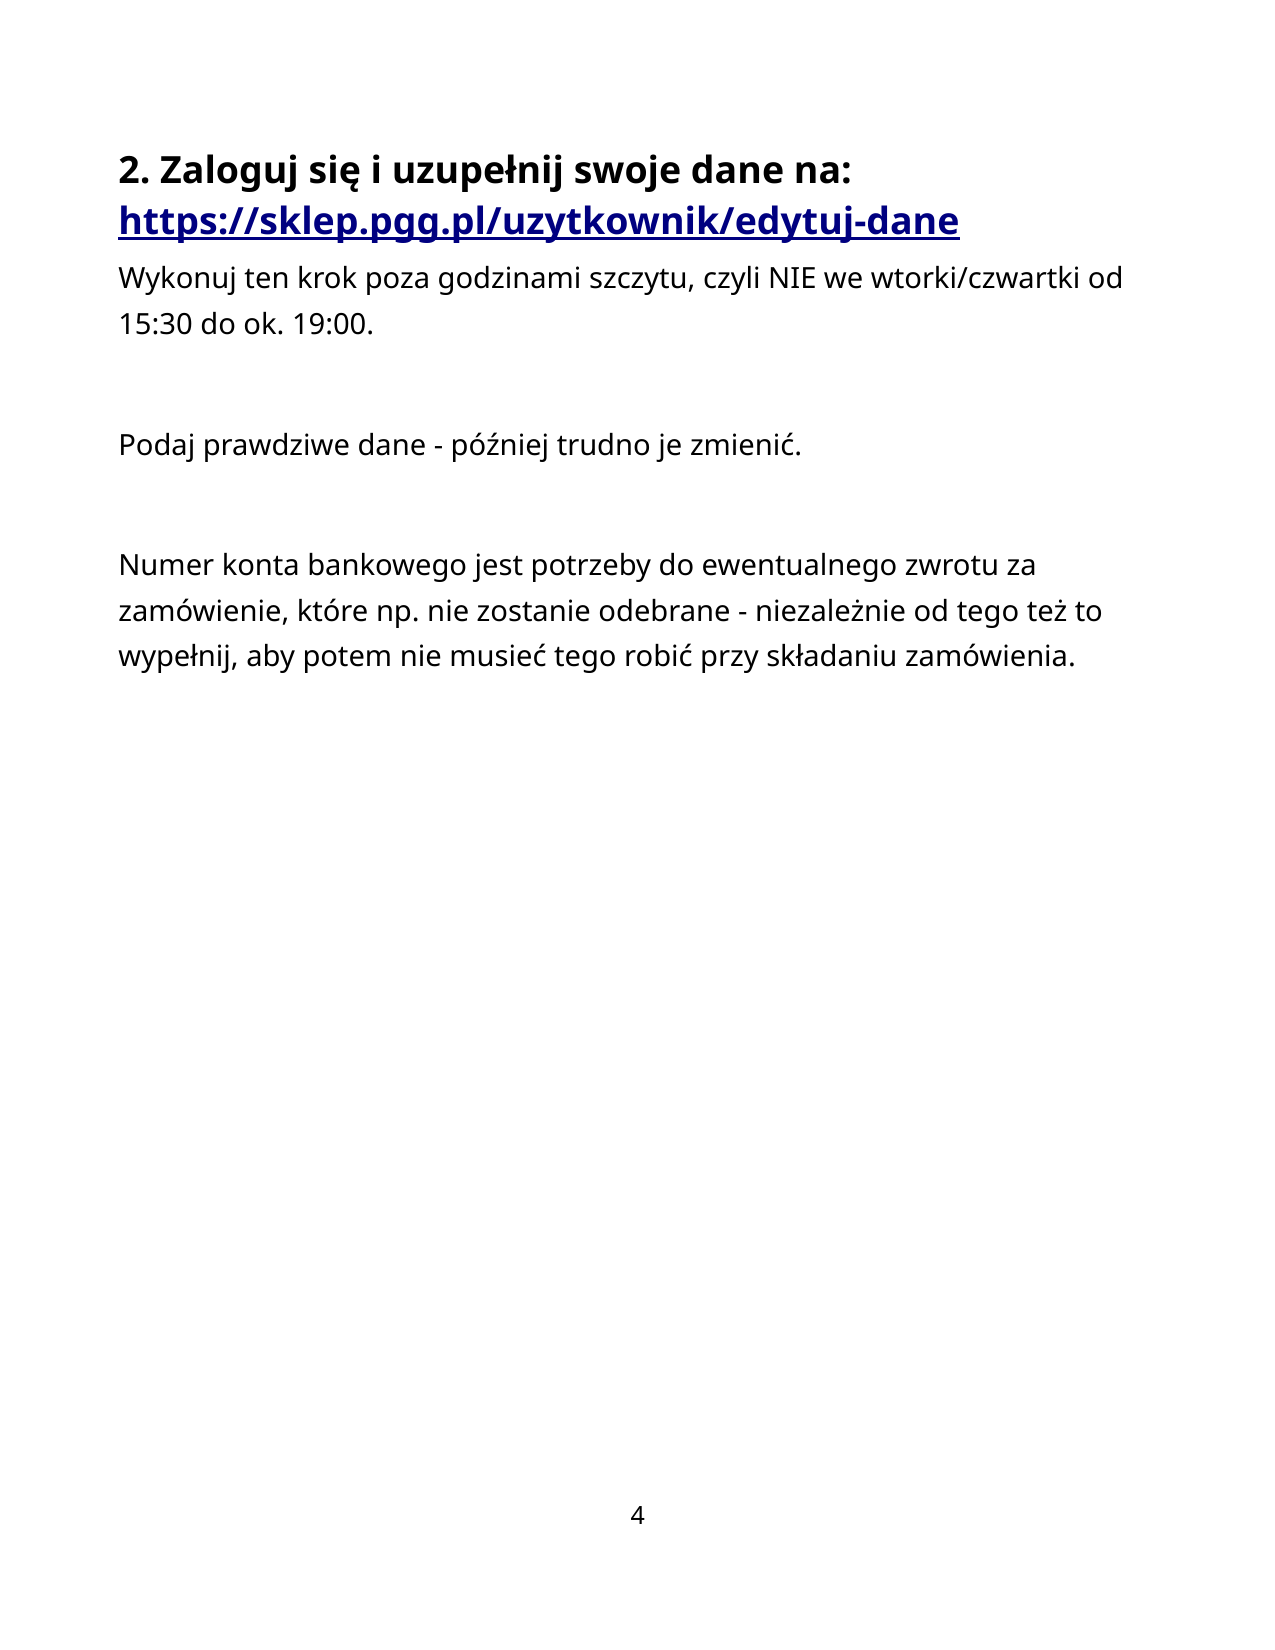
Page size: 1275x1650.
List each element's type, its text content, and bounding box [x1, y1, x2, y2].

text Podaj prawdziwe dane - później trudno je zmienić. [118, 424, 1157, 463]
subtitle 2. Zaloguj się i uzupełnij swoje dane na: https://sklep.pgg.pl/uzytkownik/edytuj-dane [118, 143, 1157, 245]
text Wykonuj ten krok poza godzinami szczytu, czyli NIE we wtorki/czwartki od 15:30 do ok. 19:00. [118, 258, 1157, 343]
text Numer konta bankowego jest potrzeby do ewentualnego zwrotu za zamówienie, które np. nie zostanie odebrane - niezależnie od tego też to wypełnij, aby potem nie musieć tego robić przy składaniu zamówienia. [118, 544, 1157, 675]
